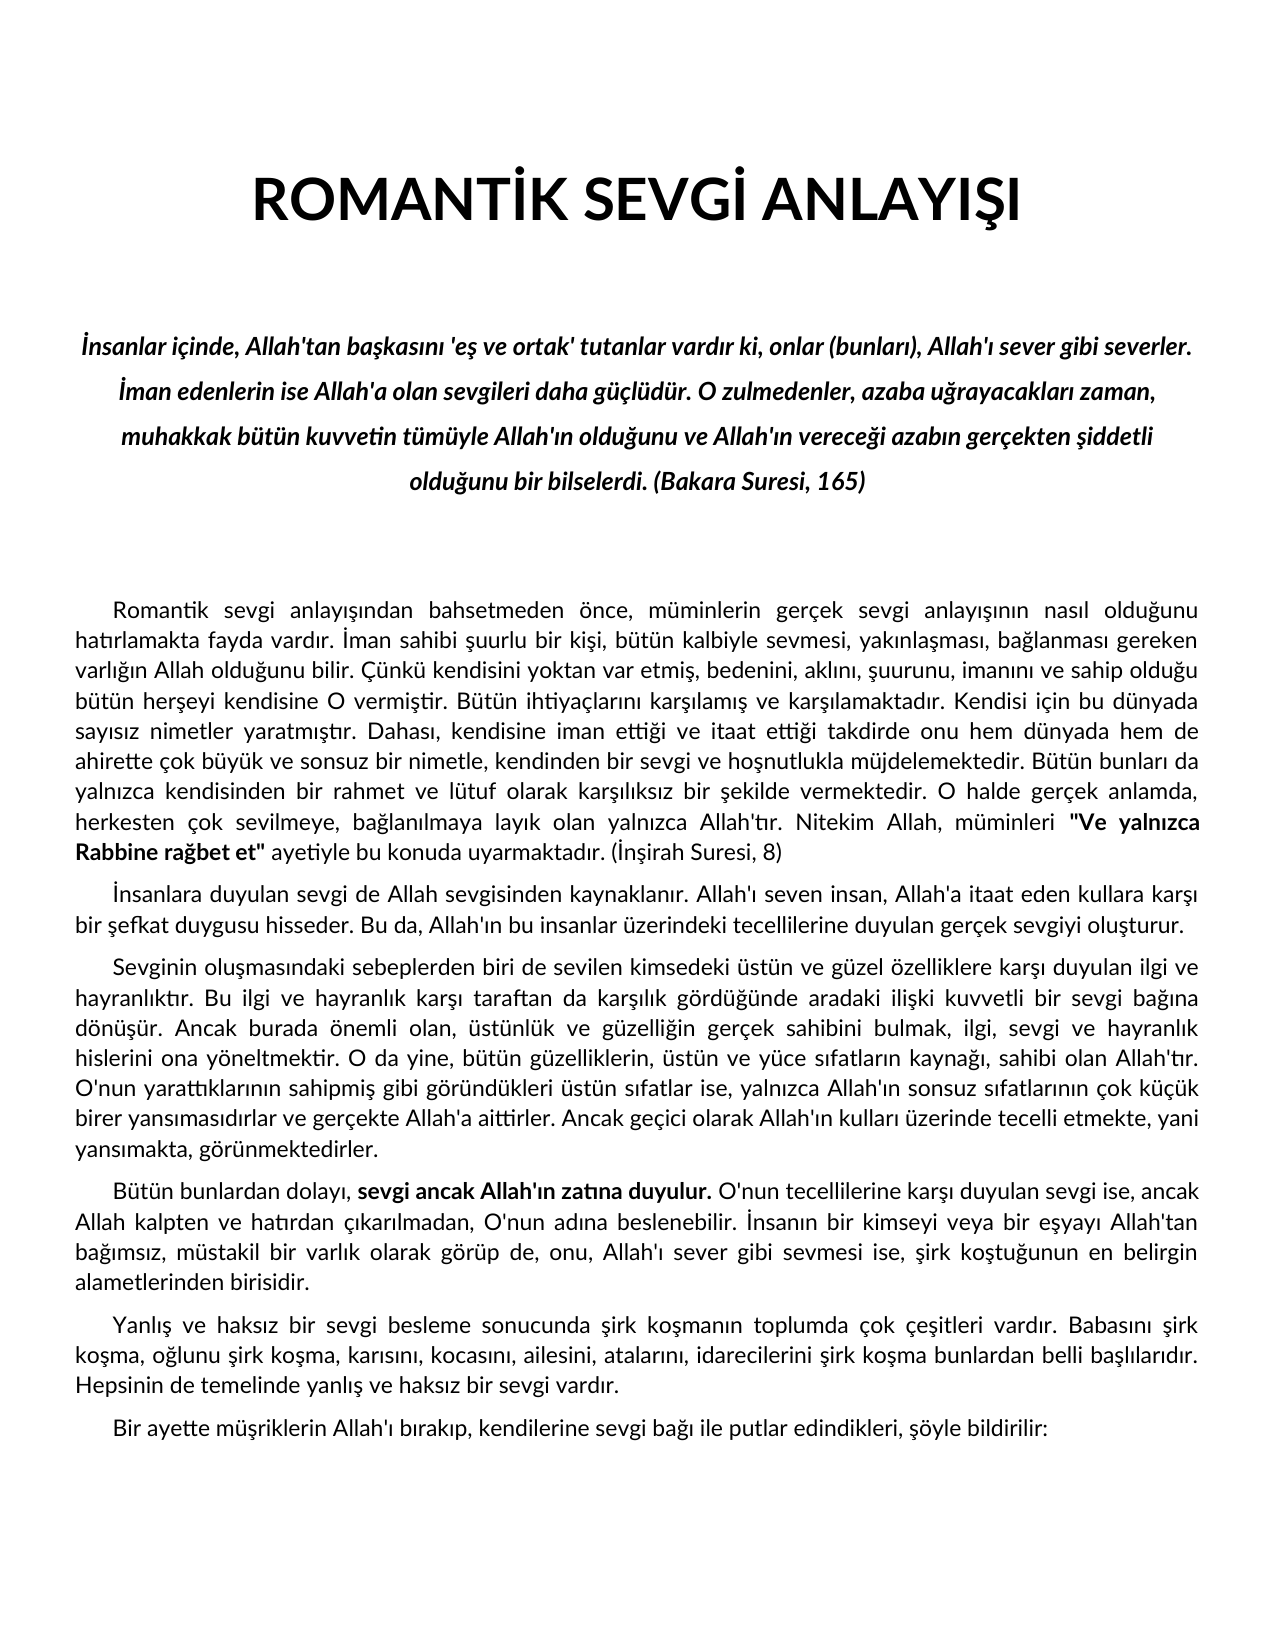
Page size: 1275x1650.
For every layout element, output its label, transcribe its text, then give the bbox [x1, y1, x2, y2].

text Romantik sevgi anlayışından bahsetmeden önce, müminlerin gerçek sevgi anlayışının nasıl olduğunu hatırlamakta fayda vardır. İman sahibi şuurlu bir kişi, bütün kalbiyle sevmesi, yakınlaşması, bağlanması gereken varlığın Allah olduğunu bilir. Çünkü kendisini yoktan var etmiş, bedenini, aklını, şuurunu, imanını ve sahip olduğu bütün herşeyi kendisine O vermiştir. Bütün ihtiyaçlarını karşılamış ve karşılamaktadır. Kendisi için bu dünyada sayısız nimetler yaratmıştır. Dahası, kendisine iman ettiği ve itaat ettiği takdirde onu hem dünyada hem de ahirette çok büyük ve sonsuz bir nimetle, kendinden bir sevgi ve hoşnutlukla müjdelemektedir. Bütün bunları da yalnızca kendisinden bir rahmet ve lütuf olarak karşılıksız bir şekilde vermektedir. O halde gerçek anlamda, herkesten çok sevilmeye, bağlanılmaya layık olan yalnızca Allah'tır. Nitekim Allah, müminleri "Ve yalnızca Rabbine rağbet et" ayetiyle bu konuda uyarmaktadır. (İnşirah Suresi, 8) [75, 596, 1200, 865]
text Bir ayette müşriklerin Allah'ı bırakıp, kendilerine sevgi bağı ile putlar edindikleri, şöyle bildirilir: [75, 1413, 1200, 1441]
text Sevginin oluşmasındaki sebeplerden biri de sevilen kimsedeki üstün ve güzel özelliklere karşı duyulan ilgi ve hayranlıktır. Bu ilgi ve hayranlık karşı taraftan da karşılık gördüğünde aradaki ilişki kuvvetli bir sevgi bağına dönüşür. Ancak burada önemli olan, üstünlük ve güzelliğin gerçek sahibini bulmak, ilgi, sevgi ve hayranlık hislerini ona yöneltmektir. O da yine, bütün güzelliklerin, üstün ve yüce sıfatların kaynağı, sahibi olan Allah'tır. O'nun yarattıklarının sahipmiş gibi göründükleri üstün sıfatlar ise, yalnızca Allah'ın sonsuz sıfatlarının çok küçük birer yansımasıdırlar ve gerçekte Allah'a aittirler. Ancak geçici olarak Allah'ın kulları üzerinde tecelli etmekte, yani yansımakta, görünmektedirler. [75, 953, 1200, 1162]
text Bütün bunlardan dolayı, sevgi ancak Allah'ın zatına duyulur. O'nun tecellilerine karşı duyulan sevgi ise, ancak Allah kalpten ve hatırdan çıkarılmadan, O'nun adına beslenebilir. İnsanın bir kimseyi veya bir eşyayı Allah'tan bağımsız, müstakil bir varlık olarak görüp de, onu, Allah'ı sever gibi sevmesi ise, şirk koştuğunun en belirgin alametlerinden birisidir. [75, 1177, 1200, 1295]
text Yanlış ve haksız bir sevgi besleme sonucunda şirk koşmanın toplumda çok çeşitleri vardır. Babasını şirk koşma, oğlunu şirk koşma, karısını, kocasını, ailesini, atalarını, idarecilerini şirk koşma bunlardan belli başlılarıdır. Hepsinin de temelinde yanlış ve haksız bir sevgi vardır. [75, 1310, 1200, 1398]
text İnsanlar içinde, Allah'tan başkasını 'eş ve ortak' tutanlar vardır ki, onlar (bunları), Allah'ı sever gibi severler. İman edenlerin ise Allah'a olan sevgileri daha güçlüdür. O zulmedenler, azaba uğrayacakları zaman, muhakkak bütün kuvvetin tümüyle Allah'ın olduğunu ve Allah'ın vereceği azabın gerçekten şiddetli olduğunu bir bilselerdi. (Bakara Suresi, 165) [75, 330, 1200, 495]
subtitle ROMANTİK SEVGİ ANLAYIŞI [75, 162, 1200, 232]
text İnsanlara duyulan sevgi de Allah sevgisinden kaynaklanır. Allah'ı seven insan, Allah'a itaat eden kullara karşı bir şefkat duygusu hisseder. Bu da, Allah'ın bu insanlar üzerindeki tecellilerine duyulan gerçek sevgiyi oluşturur. [75, 880, 1200, 938]
